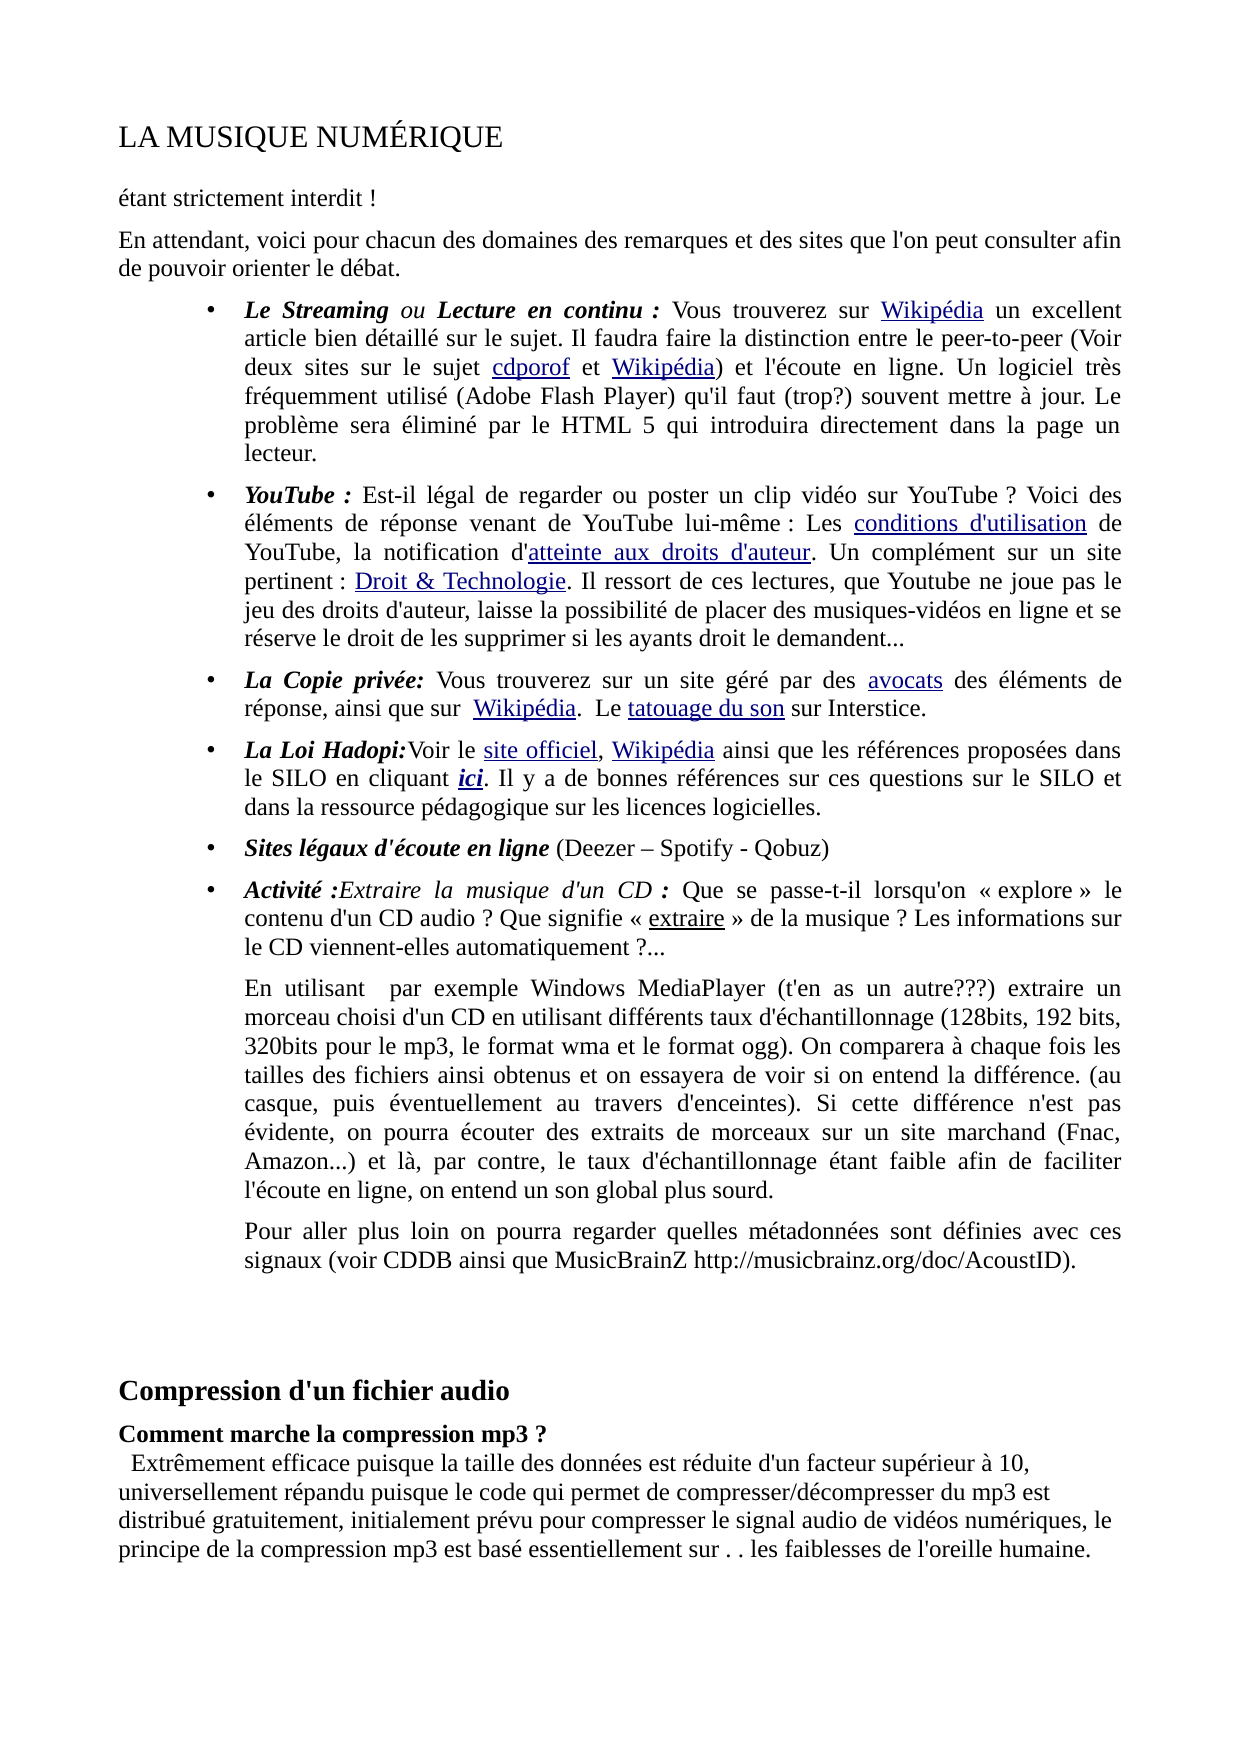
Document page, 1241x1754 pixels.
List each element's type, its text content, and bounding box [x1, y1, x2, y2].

list En utilisant par exemple Windows MediaPlayer (t'en as un autre???) extraire un morceau choisi d'un CD en utilisant différents taux d'échantillonnage (128bits, 192 bits, 320bits pour le mp3, le format wma et le format ogg). On comparera à chaque fois les tailles des fichiers ainsi obtenus et on essayera de voir si on entend la différence. (au casque, puis éventuellement au travers d'enceintes). Si cette différence n'est pas évidente, on pourra écouter des extraits de morceaux sur un site marchand (Fnac, Amazon...) et là, par contre, le taux d'échantillonnage étant faible afin de faciliter l'écoute en ligne, on entend un son global plus sourd. [207, 973, 1122, 1203]
text Comment marche la compression mp3 ? [118, 1419, 1122, 1448]
text Extrêmement efficace puisque la taille des données est réduite d'un facteur supérieur à 10, universellement répandu puisque le code qui permet de compresser/décompresser du mp3 est distribué gratuitement, initialement prévu pour compresser le signal audio de vidéos numériques, le principe de la compression mp3 est basé essentiellement sur . . les faiblesses de l'oreille humaine. [118, 1448, 1122, 1563]
list Le Streaming ou Lecture en continu : Vous trouverez sur Wikipédia un excellent article bien détaillé sur le sujet. Il faudra faire la distinction entre le peer-to-peer (Voir deux sites sur le sujet cdporof et Wikipédia) et l'écoute en ligne. Un logiciel très fréquemment utilisé (Adobe Flash Player) qu'il faut (trop?) souvent mettre à jour. Le problème sera éliminé par le HTML 5 qui introduira directement dans la page un lecteur. [207, 295, 1122, 467]
list Pour aller plus loin on pourra regarder quelles métadonnées sont définies avec ces signaux (voir CDDB ainsi que MusicBrainZ http://musicbrainz.org/doc/AcoustID). [207, 1216, 1122, 1273]
text étant strictement interdit ! [118, 183, 1122, 212]
list Sites légaux d'écoute en ligne (Deezer – Spotify - Qobuz) [207, 833, 1122, 862]
text Compression d'un fichier audio [118, 1373, 1122, 1407]
list La Loi Hadopi:Voir le site officiel, Wikipédia ainsi que les références proposées dans le SILO en cliquant ici. Il y a de bonnes références sur ces questions sur le SILO et dans la ressource pédagogique sur les licences logicielles. [207, 735, 1122, 821]
text En attendant, voici pour chacun des domaines des remarques et des sites que l'on peut consulter afin de pouvoir orienter le débat. [118, 225, 1122, 282]
list YouTube : Est-il légal de regarder ou poster un clip vidéo sur YouTube ? Voici des éléments de réponse venant de YouTube lui-même : Les conditions d'utilisation de YouTube, la notification d'atteinte aux droits d'auteur. Un complément sur un site pertinent : Droit & Technologie. Il ressort de ces lectures, que Youtube ne joue pas le jeu des droits d'auteur, laisse la possibilité de placer des musiques-vidéos en ligne et se réserve le droit de les supprimer si les ayants droit le demandent... [207, 480, 1122, 652]
list La Copie privée: Vous trouverez sur un site géré par des avocats des éléments de réponse, ainsi que sur Wikipédia. Le tatouage du son sur Interstice. [207, 665, 1122, 722]
list Activité :Extraire la musique d'un CD : Que se passe-t-il lorsqu'on « explore » le contenu d'un CD audio ? Que signifie « extraire » de la musique ? Les informations sur le CD viennent-elles automatiquement ?... [207, 875, 1122, 961]
